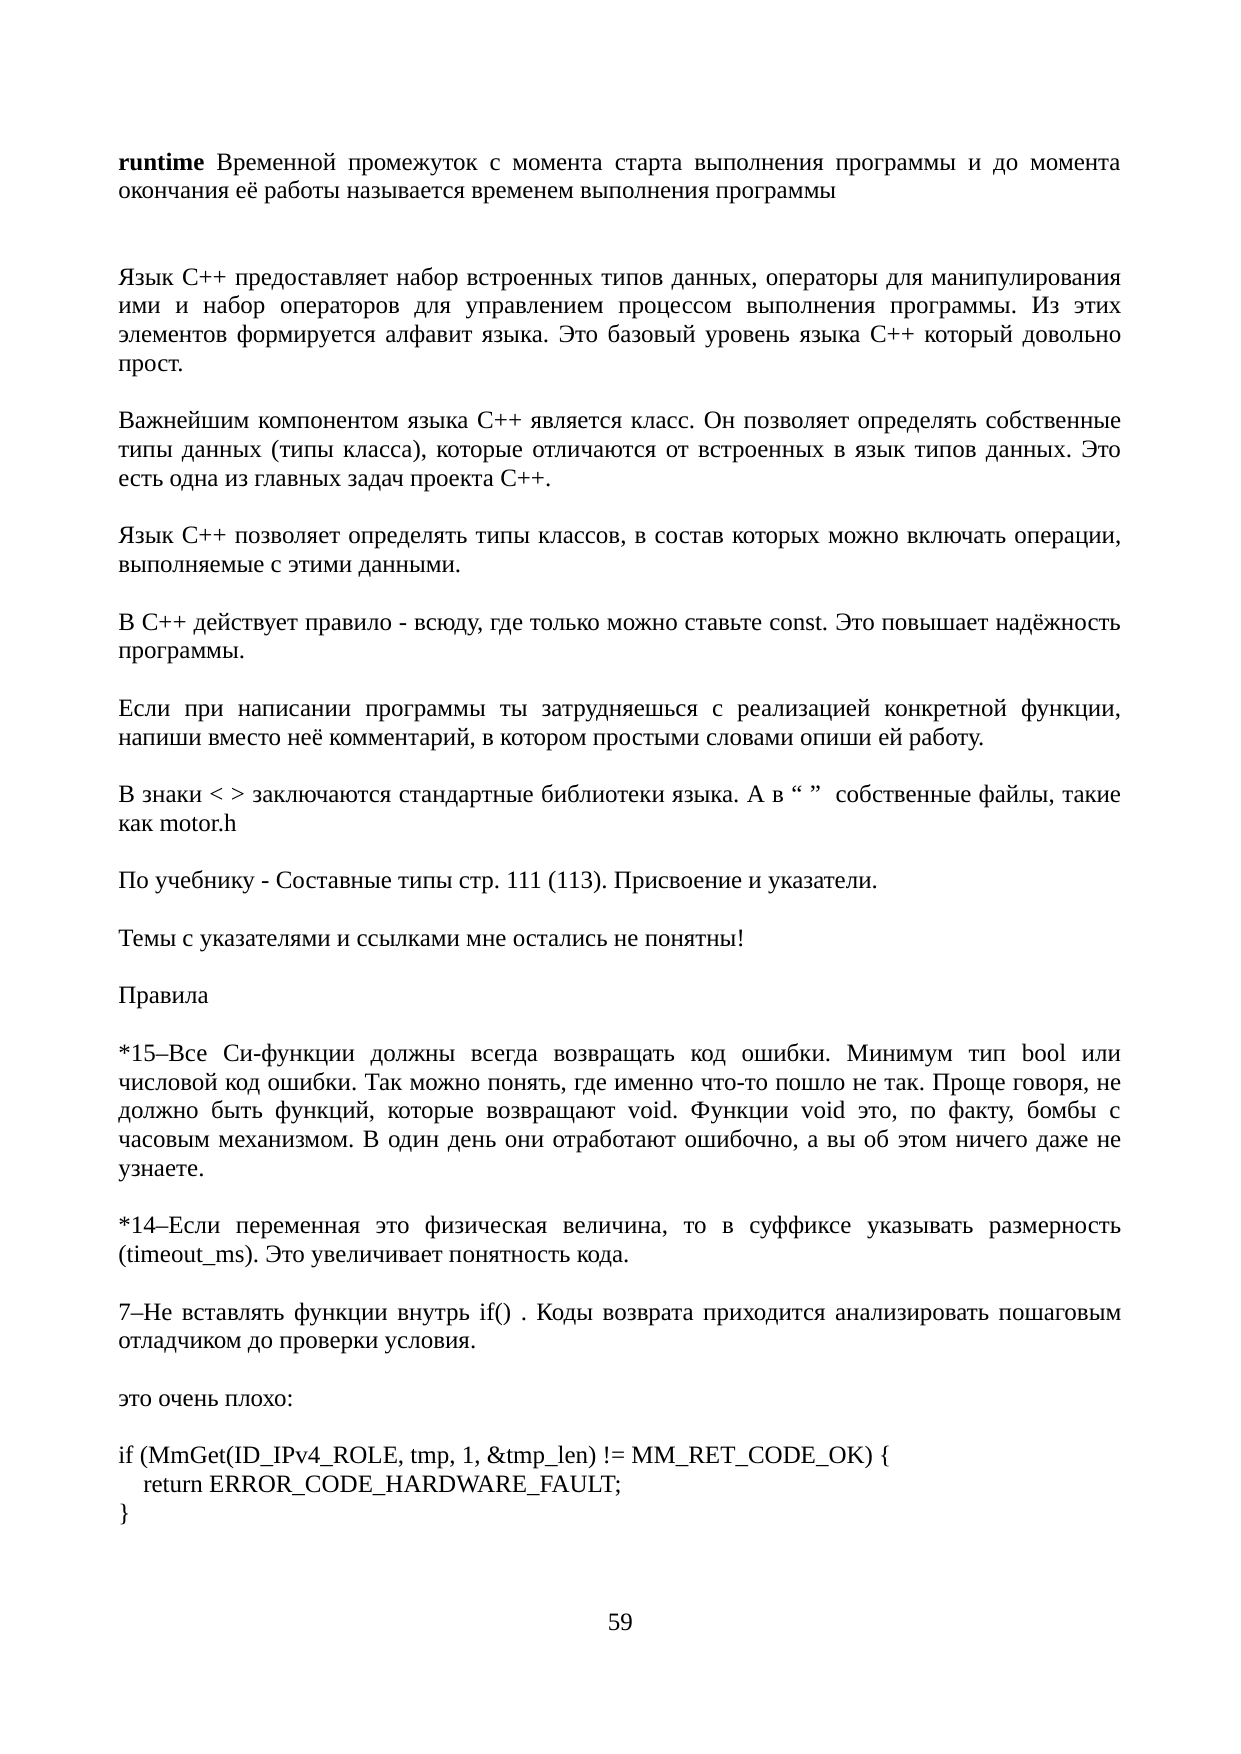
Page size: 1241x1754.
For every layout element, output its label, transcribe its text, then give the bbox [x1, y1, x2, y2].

text return ERROR_CODE_HARDWARE_FAULT; [118, 1469, 1122, 1498]
text это очень плохо: [118, 1383, 1122, 1412]
text Язык C++ предоставляет набор встроенных типов данных, операторы для манипулирования ими и набор операторов для управлением процессом выполнения программы. Из этих элементов формируется алфавит языка. Это базовый уровень языка C++ который довольно прост. [118, 262, 1122, 377]
text if (MmGet(ID_IPv4_ROLE, tmp, 1, &tmp_len) != MM_RET_CODE_OK) { [118, 1441, 1122, 1469]
text Правила [118, 981, 1122, 1009]
text Важнейшим компонентом языка C++ является класс. Он позволяет определять собственные типы данных (типы класса), которые отличаются от встроенных в язык типов данных. Это есть одна из главных задач проекта C++. [118, 406, 1122, 492]
text По учебнику - Составные типы стр. 111 (113). Присвоение и указатели. [118, 866, 1122, 894]
text *14–Если переменная это физическая величина, то в суффиксе указывать размерность (timeout_ms). Это увеличивает понятность кода. [118, 1211, 1122, 1268]
text *15–Все Си-функции должны всегда возвращать код ошибки. Минимум тип bool или числовой код ошибки. Так можно понять, где именно что-то пошло не так. Проще говоря, не должно быть функций, которые возвращают void. Функции void это, по факту, бомбы с часовым механизмом. В один день они отработают ошибочно, а вы об этом ничего даже не узнаете. [118, 1038, 1122, 1182]
text В знаки < > заключаются стандартные библиотеки языка. А в “ ” собственные файлы, такие как motor.h [118, 779, 1122, 837]
text Если при написании программы ты затрудняешься с реализацией конкретной функции, напиши вместо неё комментарий, в котором простыми словами опиши ей работу. [118, 693, 1122, 751]
text 7–Не вставлять функции внутрь if() . Коды возврата приходится анализировать пошаговым отладчиком до проверки условия. [118, 1297, 1122, 1354]
text runtime Временной промежуток с момента старта выполнения программы и до момента окончания её работы называется временем выполнения программы [118, 147, 1122, 204]
text } [118, 1498, 1122, 1527]
text Язык C++ позволяет определять типы классов, в состав которых можно включать операции, выполняемые с этими данными. [118, 521, 1122, 578]
text Темы с указателями и ссылками мне остались не понятны! [118, 923, 1122, 952]
text В C++ действует правило - всюду, где только можно ставьте const. Это повышает надёжность программы. [118, 607, 1122, 664]
